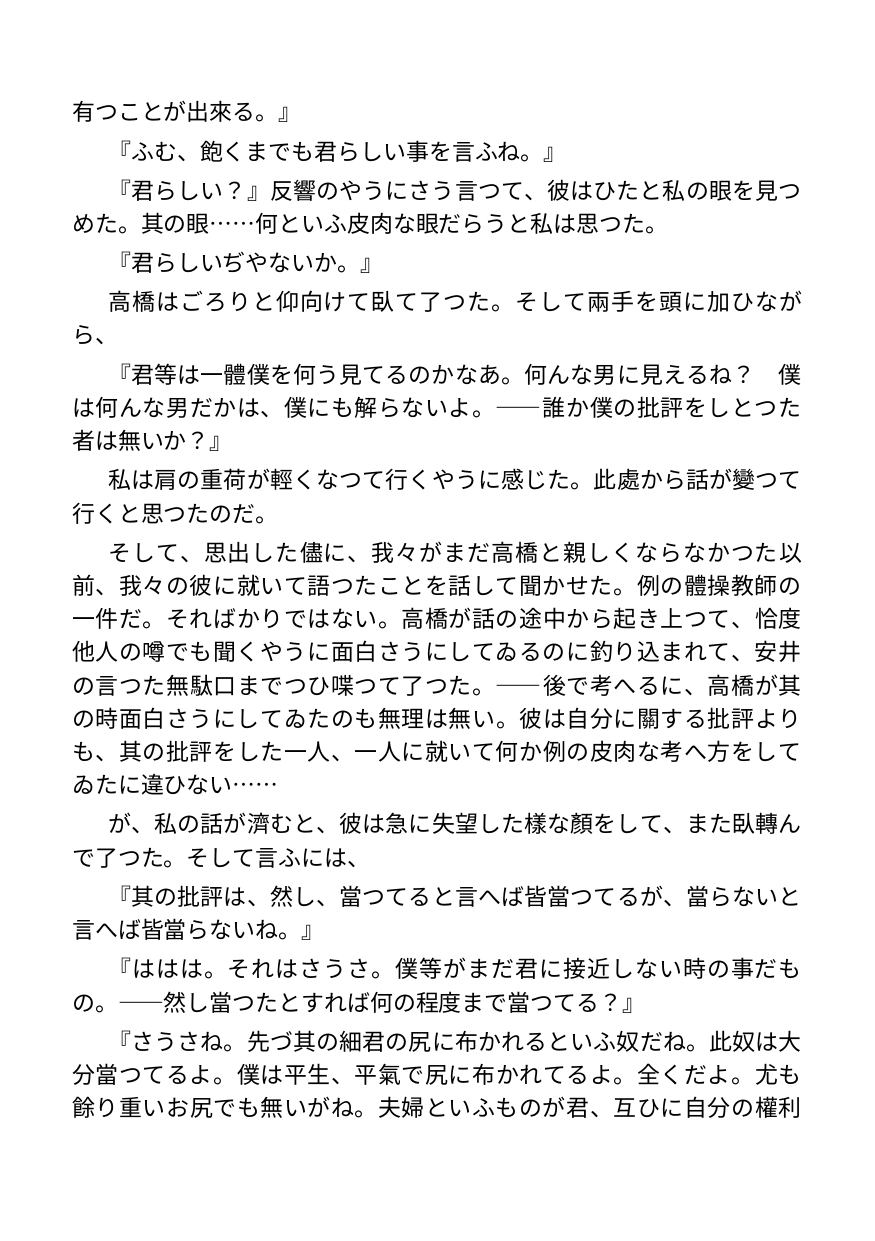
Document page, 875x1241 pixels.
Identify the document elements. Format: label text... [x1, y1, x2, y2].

text 高橋はごろりと仰向けて臥て了つた。そして兩手を頭に加ひながら、 [72, 284, 802, 351]
text 『君らしいぢやないか。』 [72, 245, 802, 278]
text 『さうさね。先づ其の細君の尻に布かれるといふ奴だね。此奴は大分當つてるよ。僕は平生、平氣で尻に布かれてるよ。全くだよ。尤も餘り重いお尻でも無いがね。夫婦といふものが君、互ひに自分の權利 [72, 1023, 802, 1123]
text 『君等は一體僕を何う見てるのかなあ。何んな男に見えるね？ 僕は何んな男だかは、僕にも解らないよ。――誰か僕の批評をしとつた者は無いか？』 [72, 357, 802, 456]
text 『其の批評は、然し、當つてると言へば皆當つてるが、當らないと言へば皆當らないね。』 [72, 879, 802, 945]
text が、私の話が濟むと、彼は急に失望した樣な顏をして、また臥轉んで了つた。そして言ふには、 [72, 806, 802, 873]
text 私は肩の重荷が輕くなつて行くやうに感じた。此處から話が變つて行くと思つたのだ。 [72, 462, 802, 529]
text 『ふむ、飽くまでも君らしい事を言ふね。』 [72, 133, 802, 167]
text 『君らしい？』反響のやうにさう言つて、彼はひたと私の眼を見つめた。其の眼……何といふ皮肉な眼だらうと私は思つた。 [72, 173, 802, 239]
text そして、思出した儘に、我々がまだ高橋と親しくならなかつた以前、我々の彼に就いて語つたことを話して聞かせた。例の體操教師の一件だ。そればかりではない。高橋が話の途中から起き上つて、恰度他人の噂でも聞くやうに面白さうにしてゐるのに釣り込まれて、安井の言つた無駄口までつひ喋つて了つた。――後で考へるに、高橋が其の時面白さうにしてゐたのも無理は無い。彼は自分に關する批評よりも、其の批評をした一人、一人に就いて何か例の皮肉な考へ方をしてゐたに違ひない…… [72, 534, 802, 800]
text 『ははは。それはさうさ。僕等がまだ君に接近しない時の事だもの。――然し當つたとすれば何の程度まで當つてる？』 [72, 951, 802, 1018]
text 有つことが出來る。』 [72, 94, 802, 127]
